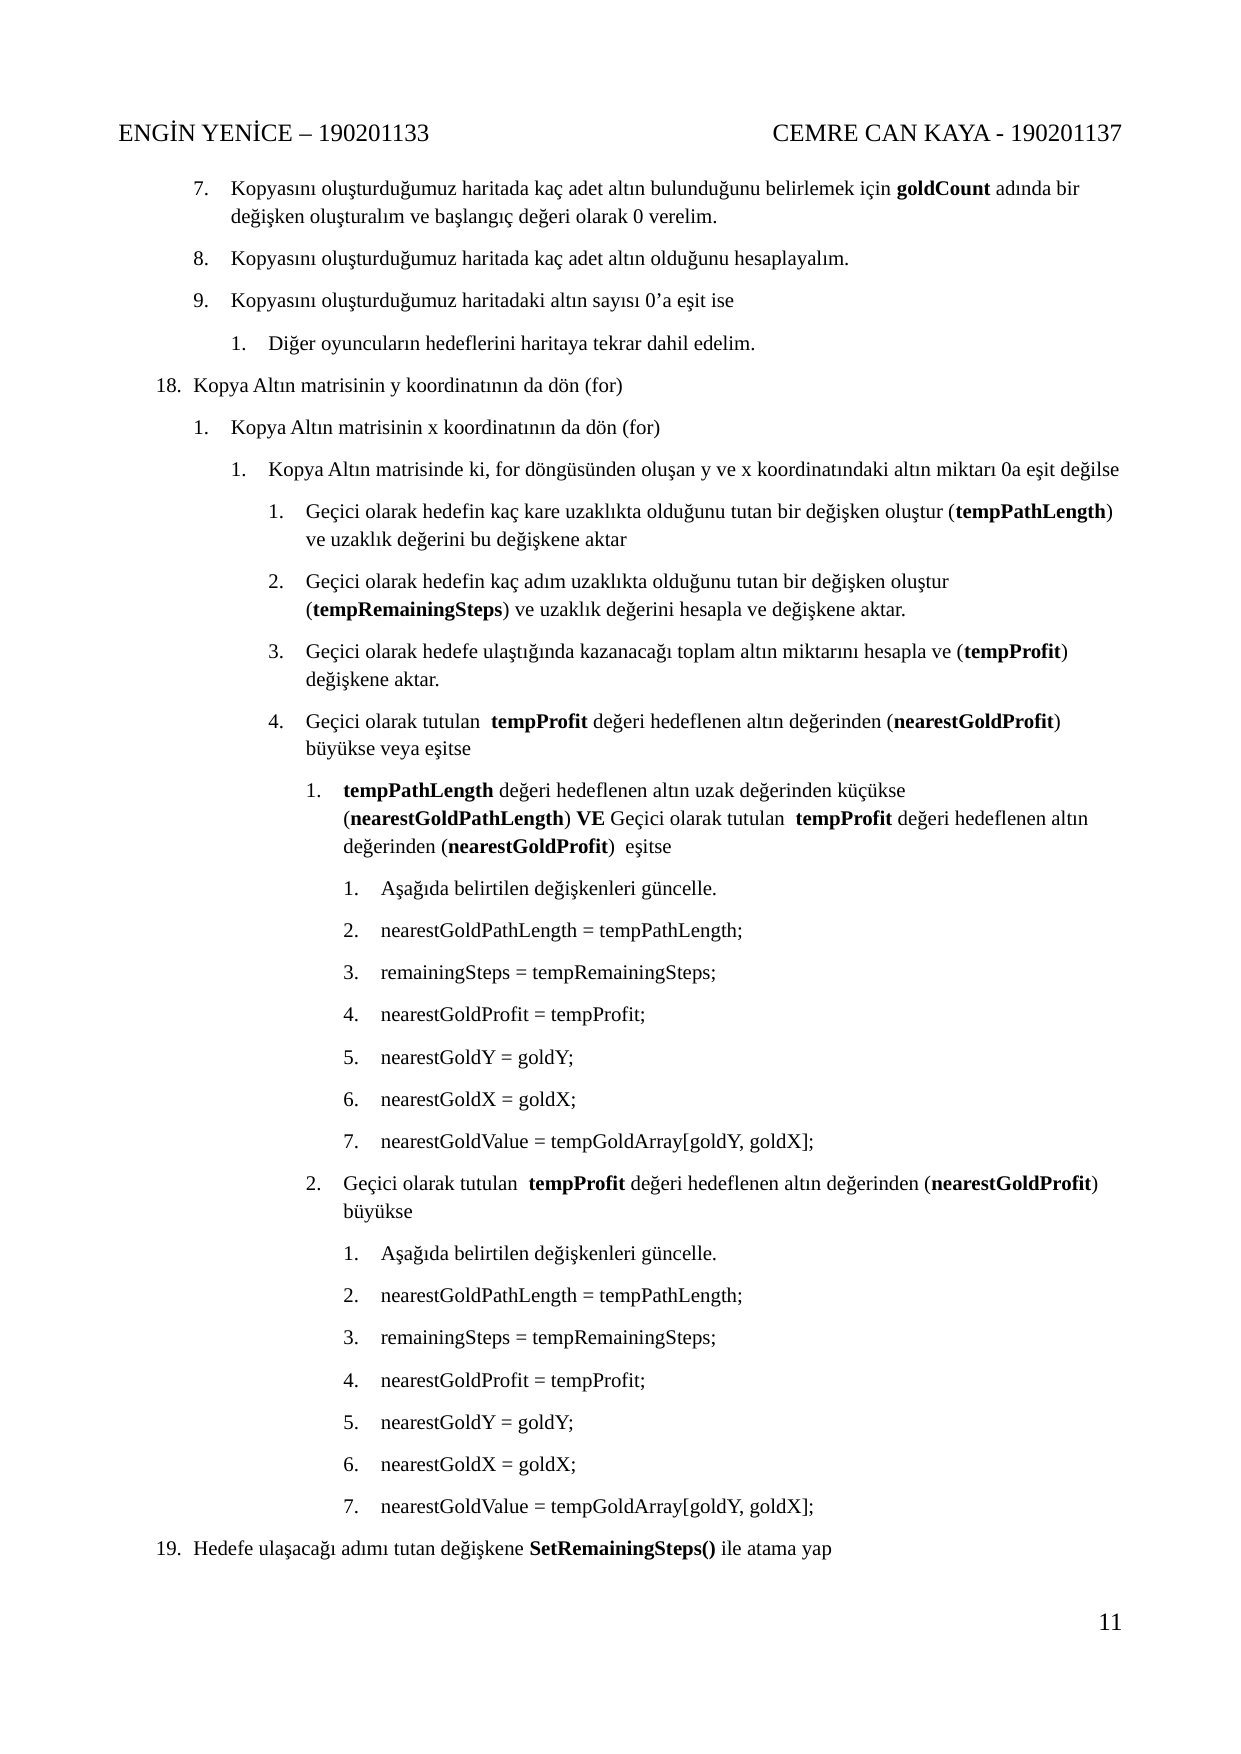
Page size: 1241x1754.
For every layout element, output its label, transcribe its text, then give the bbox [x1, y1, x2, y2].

list nearestGoldX = goldX; [343, 1087, 1122, 1111]
list Kopya Altın matrisinin x koordinatının da dön (for) [193, 415, 1122, 439]
list nearestGoldY = goldY; [343, 1410, 1122, 1434]
list Kopya Altın matrisinin y koordinatının da dön (for) [156, 373, 1122, 397]
list remainingSteps = tempRemainingSteps; [343, 960, 1122, 984]
list nearestGoldX = goldX; [343, 1452, 1122, 1476]
list Hedefe ulaşacağı adımı tutan değişkene SetRemainingSteps() ile atama yap [156, 1536, 1122, 1560]
list nearestGoldValue = tempGoldArray[goldY, goldX]; [343, 1129, 1122, 1153]
list Geçici olarak tutulan tempProfit değeri hedeflenen altın değerinden (nearestGoldProfit) büyükse veya eşitse [268, 709, 1122, 760]
list nearestGoldValue = tempGoldArray[goldY, goldX]; [343, 1494, 1122, 1518]
list Geçici olarak hedefin kaç kare uzaklıkta olduğunu tutan bir değişken oluştur (tempPathLength) ve uzaklık değerini bu değişkene aktar [268, 499, 1122, 551]
list nearestGoldPathLength = tempPathLength; [343, 1283, 1122, 1307]
list nearestGoldPathLength = tempPathLength; [343, 918, 1122, 942]
list Kopyasını oluşturduğumuz haritadaki altın sayısı 0’a eşit ise [193, 288, 1122, 312]
list nearestGoldProfit = tempProfit; [343, 1002, 1122, 1026]
list Diğer oyuncuların hedeflerini haritaya tekrar dahil edelim. [231, 331, 1122, 354]
list nearestGoldY = goldY; [343, 1044, 1122, 1069]
list Aşağıda belirtilen değişkenleri güncelle. [343, 876, 1122, 900]
list Geçici olarak hedefin kaç adım uzaklıkta olduğunu tutan bir değişken oluştur (tempRemainingSteps) ve uzaklık değerini hesapla ve değişkene aktar. [268, 569, 1122, 621]
list Kopyasını oluşturduğumuz haritada kaç adet altın bulunduğunu belirlemek için goldCount adında bir değişken oluşturalım ve başlangıç değeri olarak 0 verelim. [193, 176, 1122, 228]
list Aşağıda belirtilen değişkenleri güncelle. [343, 1241, 1122, 1265]
list Kopya Altın matrisinde ki, for döngüsünden oluşan y ve x koordinatındaki altın miktarı 0a eşit değilse [231, 457, 1122, 481]
list Geçici olarak tutulan tempProfit değeri hedeflenen altın değerinden (nearestGoldProfit) büyükse [306, 1171, 1122, 1223]
list nearestGoldProfit = tempProfit; [343, 1367, 1122, 1392]
list Kopyasını oluşturduğumuz haritada kaç adet altın olduğunu hesaplayalım. [193, 246, 1122, 270]
list remainingSteps = tempRemainingSteps; [343, 1325, 1122, 1349]
list Geçici olarak hedefe ulaştığında kazanacağı toplam altın miktarını hesapla ve (tempProfit) değişkene aktar. [268, 639, 1122, 691]
list tempPathLength değeri hedeflenen altın uzak değerinden küçükse (nearestGoldPathLength) VE Geçici olarak tutulan tempProfit değeri hedeflenen altın değerinden (nearestGoldProfit) eşitse [306, 778, 1122, 858]
